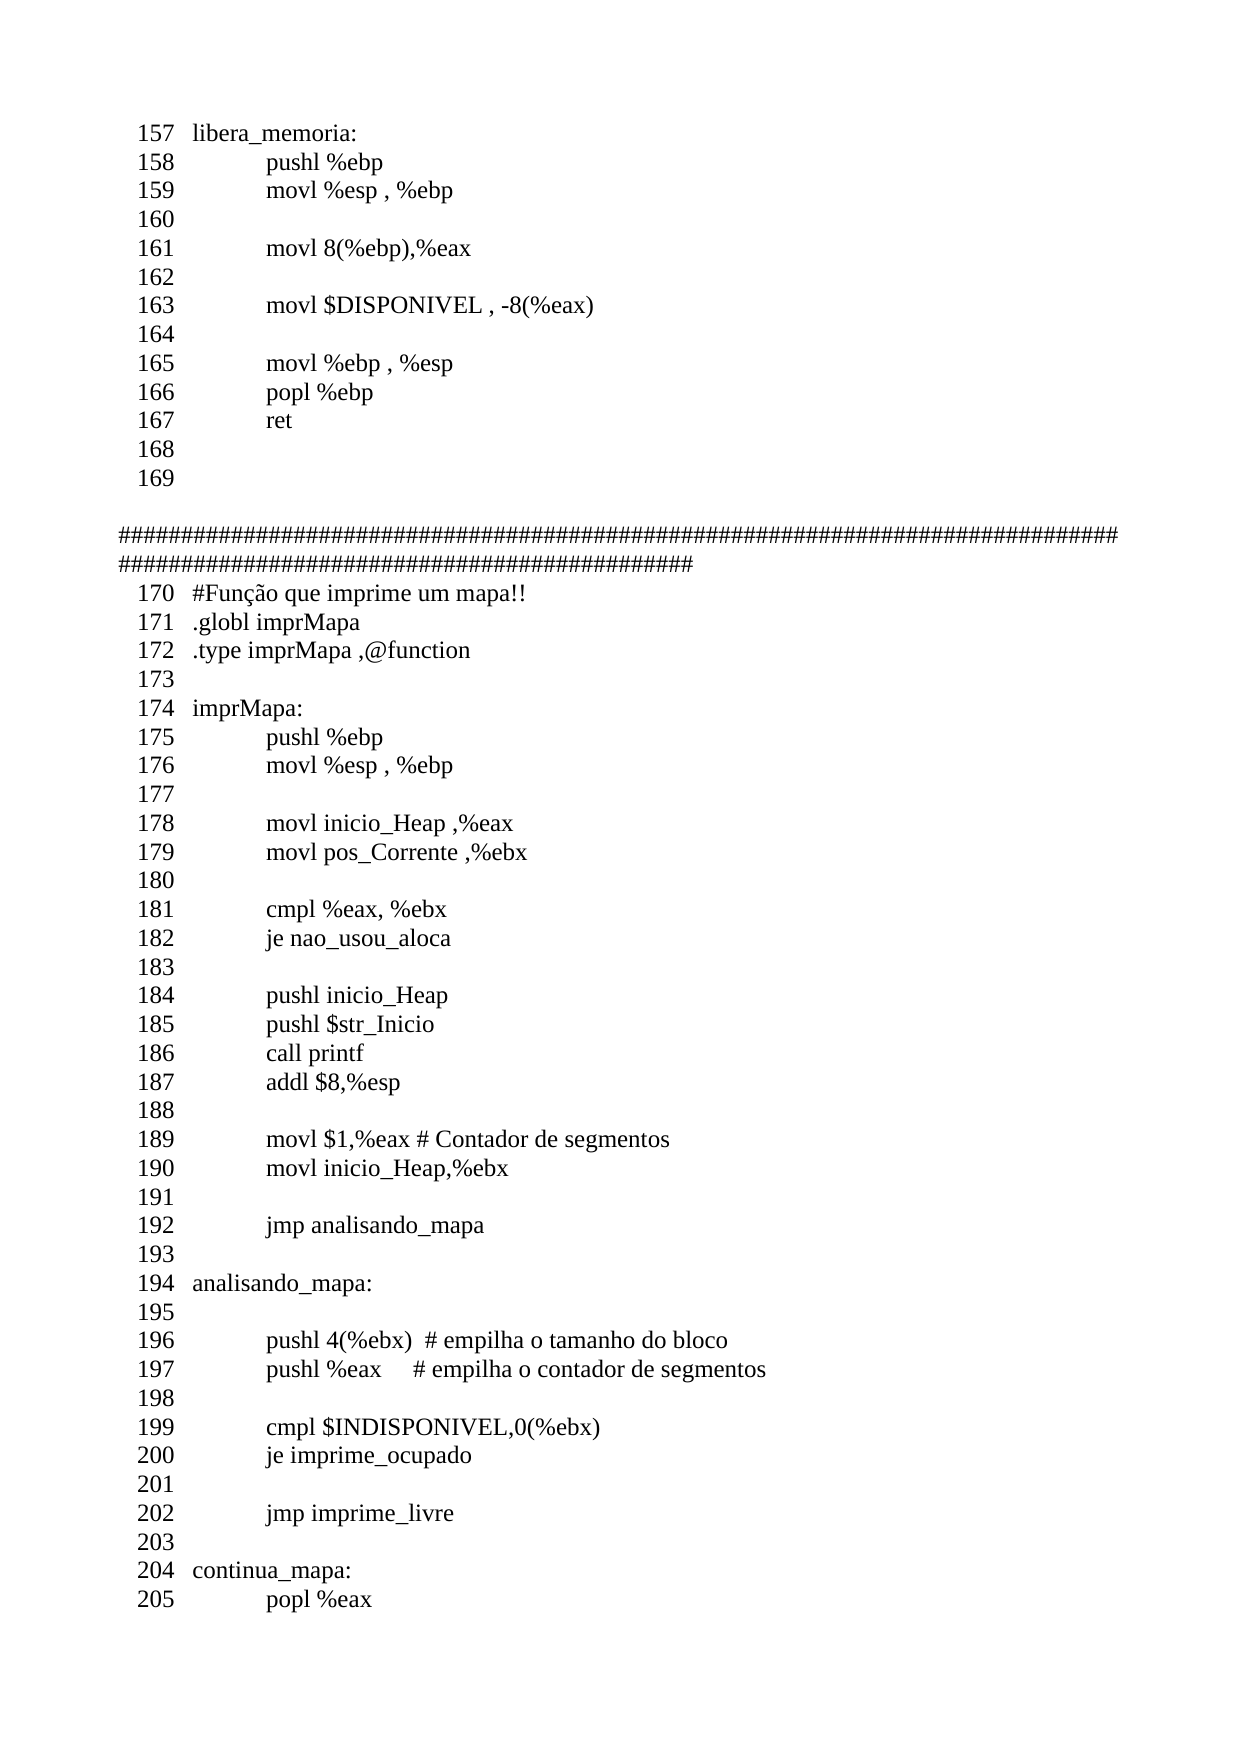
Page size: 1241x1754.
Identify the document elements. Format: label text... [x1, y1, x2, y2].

text 201 [118, 1469, 1122, 1498]
text 167 ret [118, 406, 1122, 434]
text 193 [118, 1239, 1122, 1268]
text 184 pushl inicio_Heap [118, 981, 1122, 1009]
text 163 movl $DISPONIVEL , -8(%eax) [118, 291, 1122, 319]
text 191 [118, 1182, 1122, 1211]
text 159 movl %esp , %ebp [118, 176, 1122, 204]
text 187 addl $8,%esp [118, 1067, 1122, 1096]
text 175 pushl %ebp [118, 722, 1122, 751]
text 168 [118, 434, 1122, 463]
text 171 .globl imprMapa [118, 607, 1122, 636]
text 160 [118, 204, 1122, 233]
text 186 call printf [118, 1038, 1122, 1067]
text 194 analisando_mapa: [118, 1268, 1122, 1297]
text 162 [118, 262, 1122, 291]
text 178 movl inicio_Heap ,%eax [118, 808, 1122, 837]
text 192 jmp analisando_mapa [118, 1211, 1122, 1239]
text 180 [118, 866, 1122, 894]
text 200 je imprime_ocupado [118, 1441, 1122, 1469]
text 173 [118, 664, 1122, 693]
text 183 [118, 952, 1122, 981]
text 204 continua_mapa: [118, 1556, 1122, 1584]
text 190 movl inicio_Heap,%ebx [118, 1153, 1122, 1182]
text 188 [118, 1096, 1122, 1124]
text 165 movl %ebp , %esp [118, 348, 1122, 377]
text 172 .type imprMapa ,@function [118, 636, 1122, 664]
text 198 [118, 1383, 1122, 1412]
text 174 imprMapa: [118, 693, 1122, 722]
text 189 movl $1,%eax # Contador de segmentos [118, 1124, 1122, 1153]
text 157 libera_memoria: [118, 118, 1122, 147]
text 205 popl %eax [118, 1584, 1122, 1613]
text 161 movl 8(%ebp),%eax [118, 233, 1122, 262]
text 182 je nao_usou_aloca [118, 923, 1122, 952]
text 176 movl %esp , %ebp [118, 751, 1122, 779]
text 202 jmp imprime_livre [118, 1498, 1122, 1527]
text 164 [118, 319, 1122, 348]
text 185 pushl $str_Inicio [118, 1009, 1122, 1038]
text 197 pushl %eax # empilha o contador de segmentos [118, 1354, 1122, 1383]
text 170 #Função que imprime um mapa!! [118, 578, 1122, 607]
text 196 pushl 4(%ebx) # empilha o tamanho do bloco [118, 1326, 1122, 1354]
text 199 cmpl $INDISPONIVEL,0(%ebx) [118, 1412, 1122, 1441]
text 203 [118, 1527, 1122, 1556]
text 177 [118, 779, 1122, 808]
text 166 popl %ebp [118, 377, 1122, 406]
text 169 ############################################################################################################################## [118, 463, 1122, 578]
text 158 pushl %ebp [118, 147, 1122, 176]
text 195 [118, 1297, 1122, 1326]
text 181 cmpl %eax, %ebx [118, 894, 1122, 923]
text 179 movl pos_Corrente ,%ebx [118, 837, 1122, 866]
